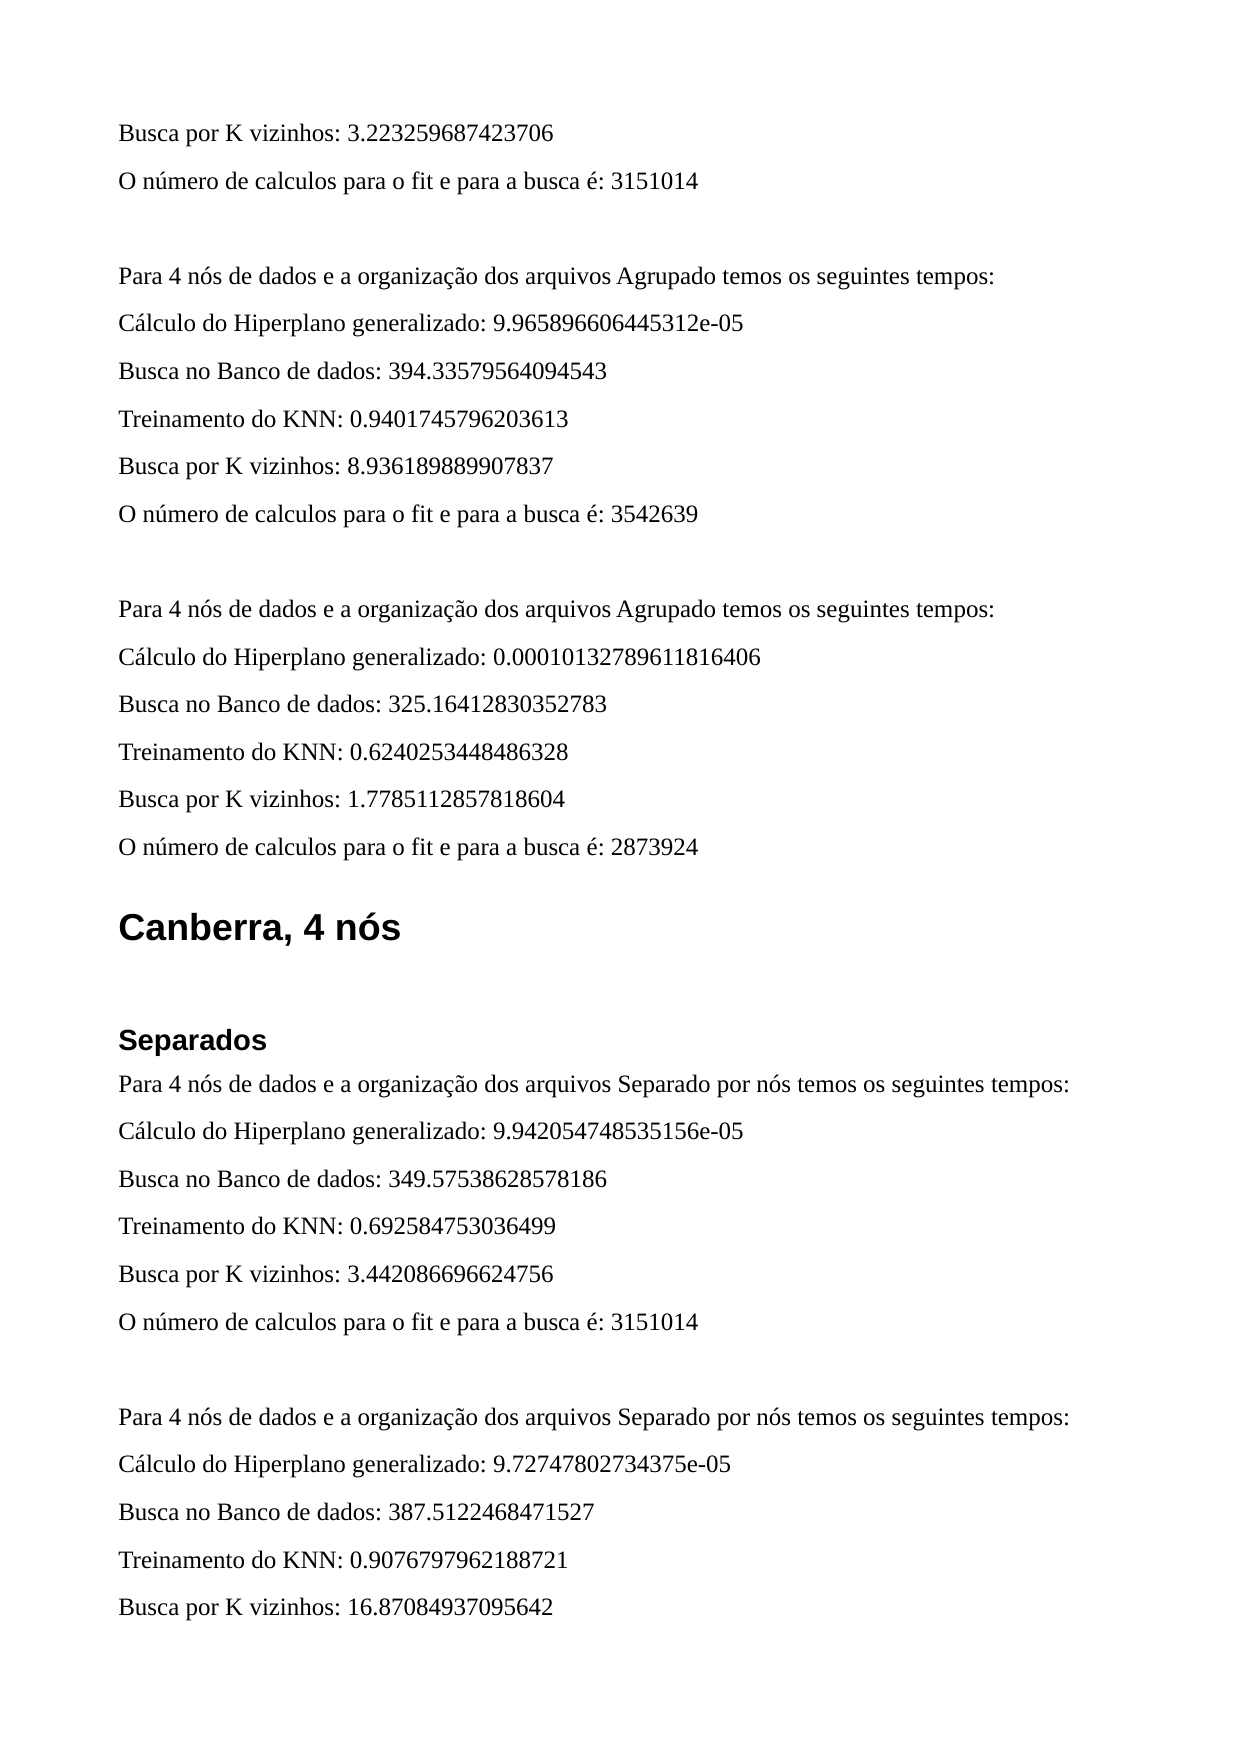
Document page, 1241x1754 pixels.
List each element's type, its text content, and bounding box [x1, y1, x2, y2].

subtitle Separados [118, 1023, 1122, 1056]
text Busca por K vizinhos: 3.223259687423706 [118, 118, 1122, 147]
text Busca por K vizinhos: 1.7785112857818604 [118, 784, 1122, 813]
text O número de calculos para o fit e para a busca é: 2873924 [118, 832, 1122, 861]
text Busca no Banco de dados: 394.33579564094543 [118, 356, 1122, 385]
text Treinamento do KNN: 0.6240253448486328 [118, 737, 1122, 766]
text Cálculo do Hiperplano generalizado: 9.72747802734375e-05 [118, 1449, 1122, 1478]
text Cálculo do Hiperplano generalizado: 9.965896606445312e-05 [118, 308, 1122, 337]
text Para 4 nós de dados e a organização dos arquivos Separado por nós temos os seguintes tempos: [118, 1069, 1122, 1097]
text Cálculo do Hiperplano generalizado: 0.00010132789611816406 [118, 642, 1122, 671]
text Para 4 nós de dados e a organização dos arquivos Separado por nós temos os seguintes tempos: [118, 1402, 1122, 1431]
text O número de calculos para o fit e para a busca é: 3542639 [118, 499, 1122, 528]
text Treinamento do KNN: 0.692584753036499 [118, 1211, 1122, 1240]
text Cálculo do Hiperplano generalizado: 9.942054748535156e-05 [118, 1116, 1122, 1145]
subtitle Canberra, 4 nós [118, 905, 1122, 948]
text Busca no Banco de dados: 349.57538628578186 [118, 1164, 1122, 1193]
text Busca por K vizinhos: 16.87084937095642 [118, 1592, 1122, 1621]
text Treinamento do KNN: 0.9401745796203613 [118, 404, 1122, 432]
text Treinamento do KNN: 0.9076797962188721 [118, 1545, 1122, 1573]
text Para 4 nós de dados e a organização dos arquivos Agrupado temos os seguintes tempos: [118, 594, 1122, 623]
text Busca no Banco de dados: 387.5122468471527 [118, 1497, 1122, 1526]
text O número de calculos para o fit e para a busca é: 3151014 [118, 1307, 1122, 1335]
text Busca por K vizinhos: 3.442086696624756 [118, 1259, 1122, 1288]
text O número de calculos para o fit e para a busca é: 3151014 [118, 166, 1122, 194]
text Para 4 nós de dados e a organização dos arquivos Agrupado temos os seguintes tempos: [118, 261, 1122, 290]
text Busca por K vizinhos: 8.936189889907837 [118, 451, 1122, 480]
text Busca no Banco de dados: 325.16412830352783 [118, 689, 1122, 718]
